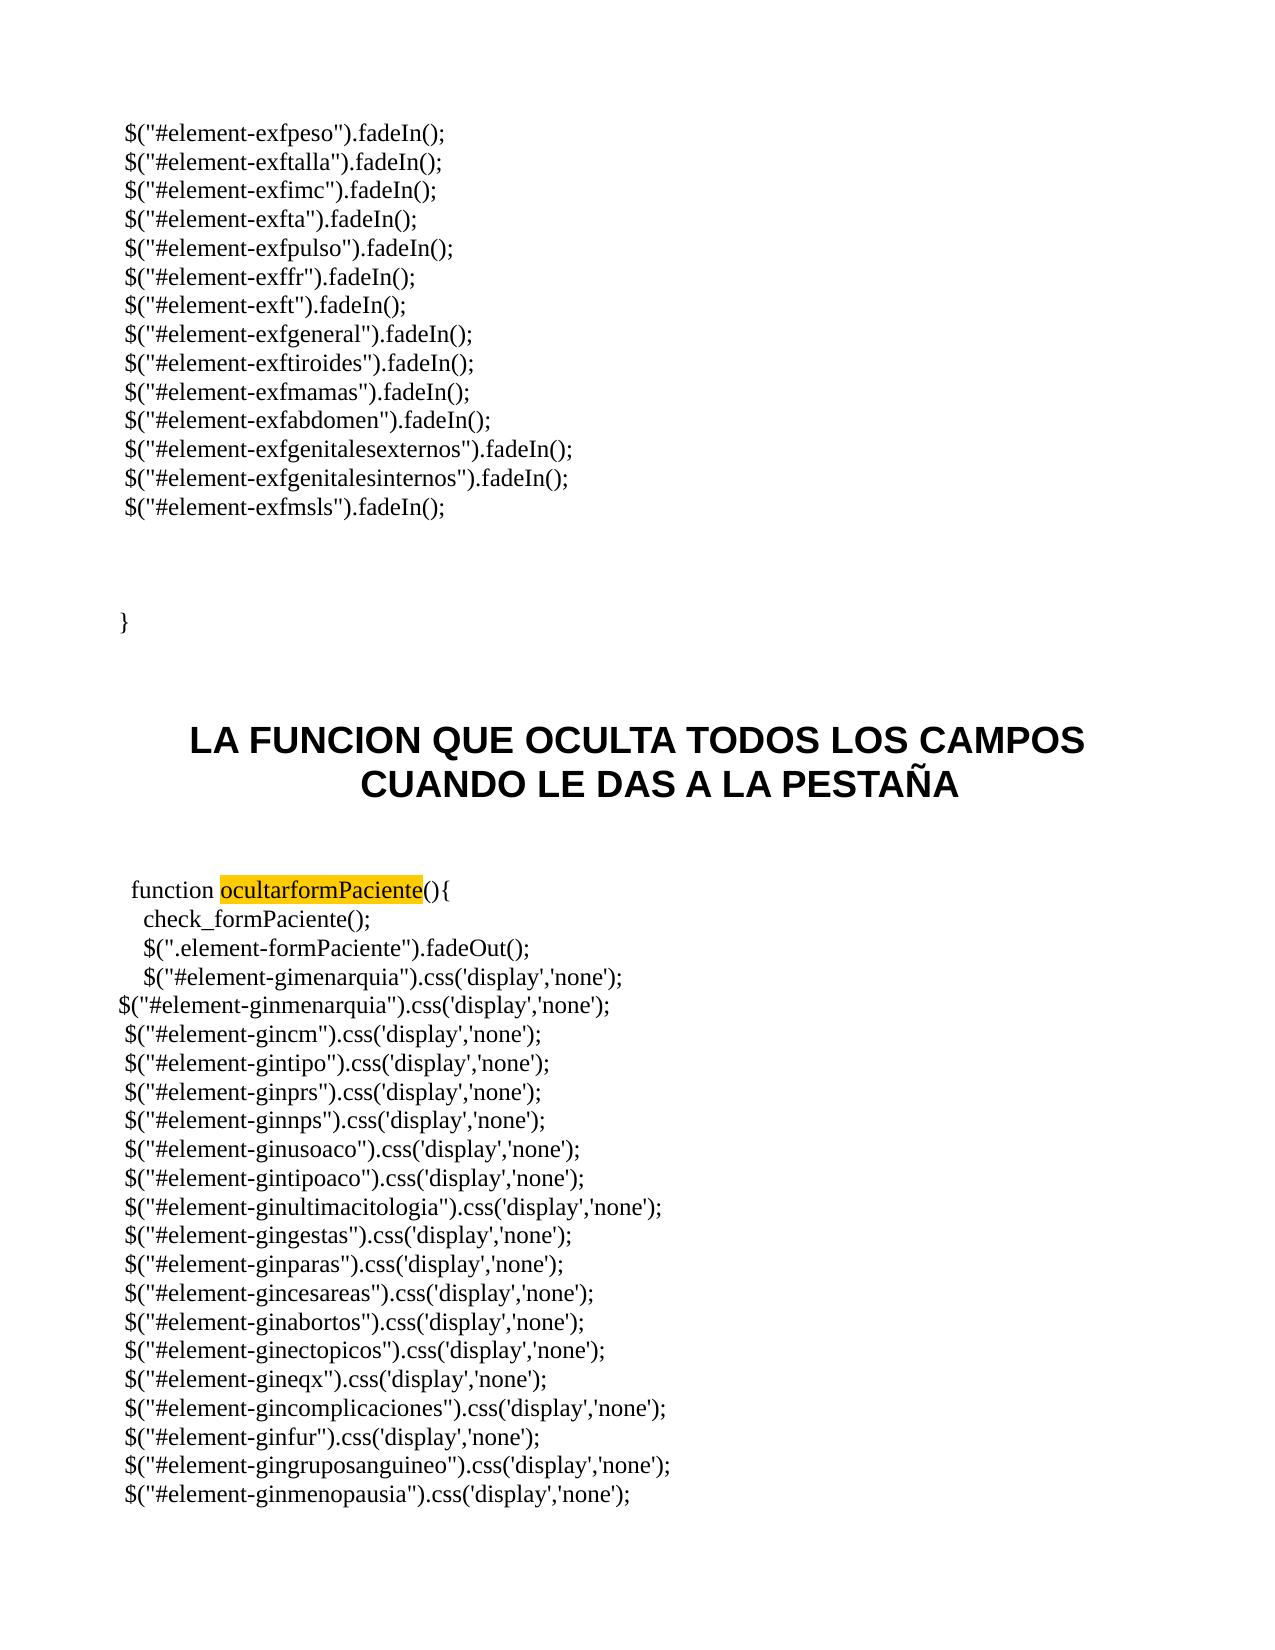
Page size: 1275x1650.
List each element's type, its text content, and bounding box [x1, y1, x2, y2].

text $("#element-exfgenitalesexternos").fadeIn(); [118, 434, 1157, 463]
text $("#element-gincm").css('display','none'); [118, 1019, 1157, 1048]
text $("#element-ginfur").css('display','none'); [118, 1422, 1157, 1450]
text $("#element-exfpeso").fadeIn(); [118, 118, 1157, 147]
text $("#element-exffr").fadeIn(); [118, 262, 1157, 291]
text $("#element-gincomplicaciones").css('display','none'); [118, 1393, 1157, 1422]
text function ocultarformPaciente(){ [118, 875, 1157, 904]
text $("#element-gingruposanguineo").css('display','none'); [118, 1450, 1157, 1479]
text $("#element-exfimc").fadeIn(); [118, 176, 1157, 204]
text $("#element-ginprs").css('display','none'); [118, 1077, 1157, 1105]
text $("#element-gintipoaco").css('display','none'); [118, 1163, 1157, 1192]
text } [118, 607, 1157, 636]
text $("#element-ginparas").css('display','none'); [118, 1249, 1157, 1278]
text $("#element-exft").fadeIn(); [118, 291, 1157, 319]
text $("#element-ginabortos").css('display','none'); [118, 1307, 1157, 1335]
text $("#element-ginectopicos").css('display','none'); [118, 1335, 1157, 1364]
text $("#element-exftiroides").fadeIn(); [118, 348, 1157, 377]
text $("#element-ginmenarquia").css('display','none'); [118, 990, 1157, 1019]
text $("#element-exfpulso").fadeIn(); [118, 233, 1157, 262]
text $("#element-ginusoaco").css('display','none'); [118, 1134, 1157, 1163]
text $("#element-exfmamas").fadeIn(); [118, 377, 1157, 406]
text $("#element-gimenarquia").css('display','none'); [118, 962, 1157, 990]
text $("#element-exfgeneral").fadeIn(); [118, 319, 1157, 348]
text $("#element-gineqx").css('display','none'); [118, 1364, 1157, 1393]
text $("#element-gintipo").css('display','none'); [118, 1048, 1157, 1077]
text $("#element-ginnps").css('display','none'); [118, 1105, 1157, 1134]
text check_formPaciente(); [118, 904, 1157, 933]
text $("#element-exfmsls").fadeIn(); [118, 492, 1157, 521]
text $("#element-exftalla").fadeIn(); [118, 147, 1157, 176]
text $("#element-exfabdomen").fadeIn(); [118, 406, 1157, 434]
text $(".element-formPaciente").fadeOut(); [118, 933, 1157, 962]
text $("#element-gingestas").css('display','none'); [118, 1220, 1157, 1249]
subtitle LA FUNCION QUE OCULTA TODOS LOS CAMPOS CUANDO LE DAS A LA PESTAÑA [118, 718, 1157, 805]
text $("#element-gincesareas").css('display','none'); [118, 1278, 1157, 1307]
text $("#element-ginultimacitologia").css('display','none'); [118, 1192, 1157, 1220]
text $("#element-exfta").fadeIn(); [118, 204, 1157, 233]
text $("#element-exfgenitalesinternos").fadeIn(); [118, 463, 1157, 492]
text $("#element-ginmenopausia").css('display','none'); [118, 1479, 1157, 1508]
